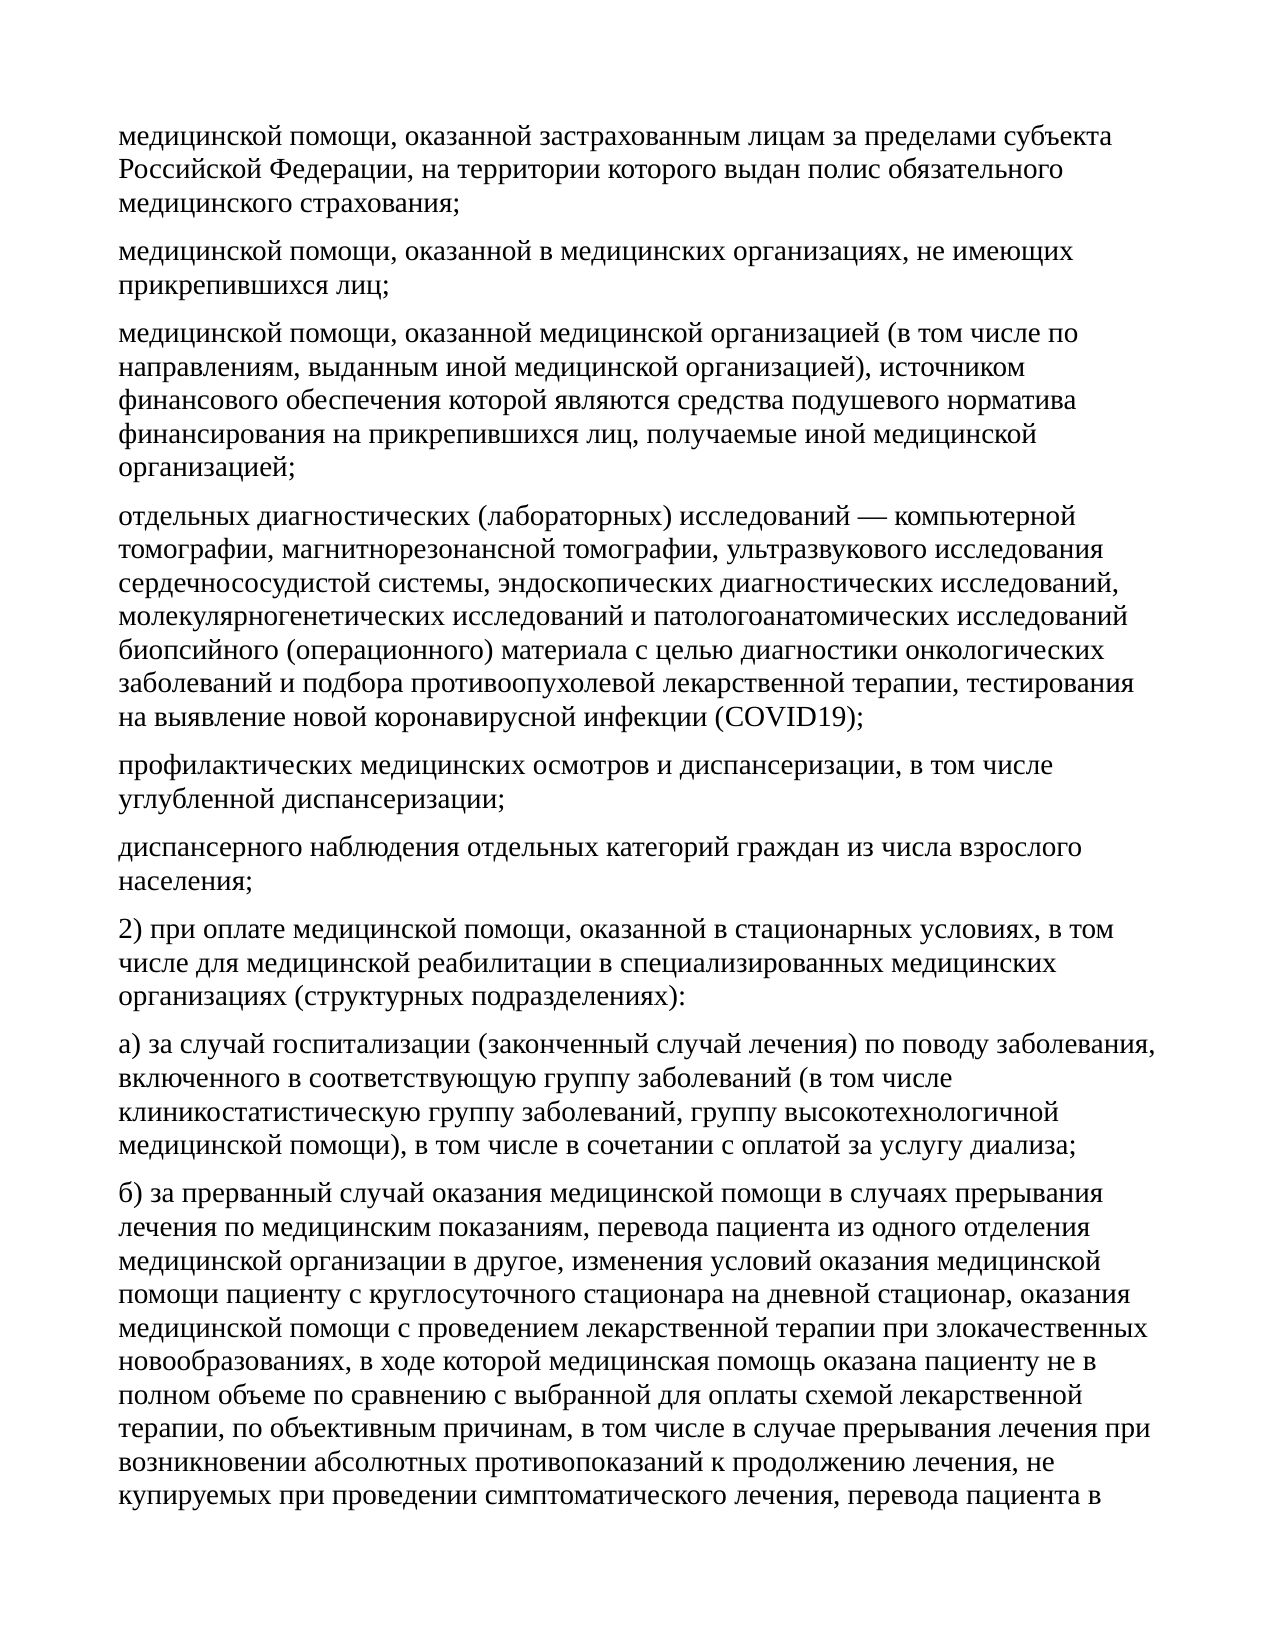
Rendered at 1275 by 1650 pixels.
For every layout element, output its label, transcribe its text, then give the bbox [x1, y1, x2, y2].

text б) за прерванный случай оказания медицинской помощи в случаях прерывания лечения по медицинским показаниям, перевода пациента из одного отделения медицинской организации в другое, изменения условий оказания медицинской помощи пациенту с круглосуточного стационара на дневной стационар, оказания медицинской помощи с проведением лекарственной терапии при злокачественных новообразованиях, в ходе которой медицинская помощь оказана пациенту не в полном объеме по сравнению с выбранной для оплаты схемой лекарственной терапии, по объективным причинам, в том числе в случае прерывания лечения при возникновении абсолютных противопоказаний к продолжению лечения, не купируемых при проведении симптоматического лечения, перевода пациента в [118, 1176, 1157, 1511]
text диспансерного наблюдения отдельных категорий граждан из числа взрослого населения; [118, 829, 1157, 896]
text а) за случай госпитализации (законченный случай лечения) по поводу заболевания, включенного в соответствующую группу заболеваний (в том числе клиникостатистическую группу заболеваний, группу высокотехнологичной медицинской помощи), в том числе в сочетании с оплатой за услугу диализа; [118, 1027, 1157, 1161]
text 2) при оплате медицинской помощи, оказанной в стационарных условиях, в том числе для медицинской реабилитации в специализированных медицинских организациях (структурных подразделениях): [118, 911, 1157, 1012]
text медицинской помощи, оказанной медицинской организацией (в том числе по направлениям, выданным иной медицинской организацией), источником финансового обеспечения которой являются средства подушевого норматива финансирования на прикрепившихся лиц, получаемые иной медицинской организацией; [118, 315, 1157, 483]
text медицинской помощи, оказанной застрахованным лицам за пределами субъекта Российской Федерации, на территории которого выдан полис обязательного медицинского страхования; [118, 118, 1157, 219]
text отдельных диагностических (лабораторных) исследований — компьютерной томографии, магнитнорезонансной томографии, ультразвукового исследования сердечнососудистой системы, эндоскопических диагностических исследований, молекулярногенетических исследований и патологоанатомических исследований биопсийного (операционного) материала с целью диагностики онкологических заболеваний и подбора противоопухолевой лекарственной терапии, тестирования на выявление новой коронавирусной инфекции (COVID19); [118, 498, 1157, 733]
text медицинской помощи, оказанной в медицинских организациях, не имеющих прикрепившихся лиц; [118, 233, 1157, 301]
text профилактических медицинских осмотров и диспансеризации, в том числе углубленной диспансеризации; [118, 747, 1157, 814]
